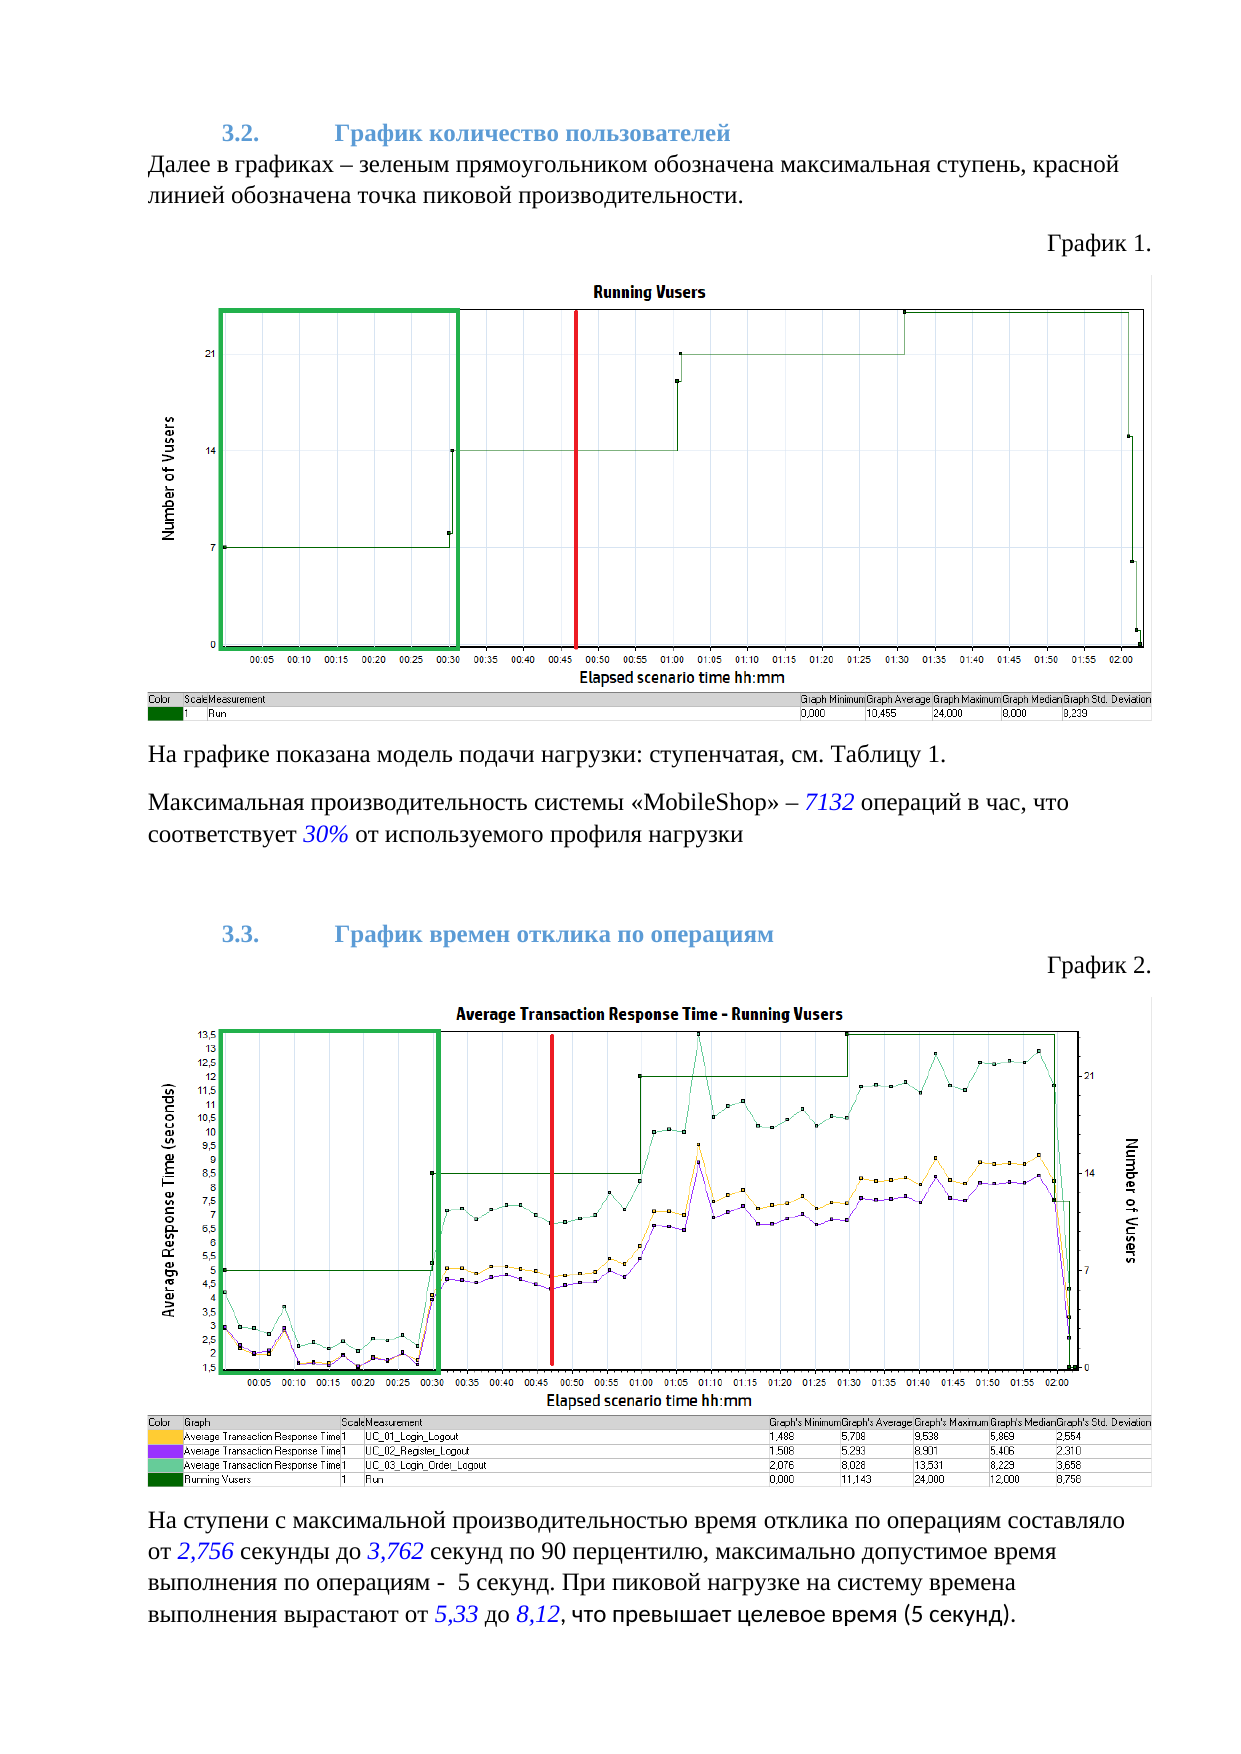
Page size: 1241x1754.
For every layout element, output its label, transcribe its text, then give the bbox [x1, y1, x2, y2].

text На ступени с максимальной производительностью время отклика по операциям составляло от 2,756 секунды до 3,762 секунд по 90 перцентилю, максимально допустимое время выполнения по операциям - 5 секунд. При пиковой нагрузке на систему времена выполнения вырастают от 5,33 до 8,12, что превышает целевое время (5 секунд). [148, 1505, 1152, 1629]
subtitle График количество пользователей [222, 118, 1152, 147]
picture [147, 997, 1152, 1487]
text Далее в графиках – зеленым прямоугольником обозначена максимальная ступень, красной линией обозначена точка пиковой производительности. [148, 149, 1152, 209]
picture [147, 275, 1152, 721]
text На графике показана модель подачи нагрузки: ступенчатая, см. Таблицу 1. [148, 739, 1152, 768]
text График 2. [148, 950, 1152, 979]
text График 1. [148, 228, 1152, 257]
text Максимальная производительность системы «MobileShop» – 7132 операций в час, что соответствует 30% от используемого профиля нагрузки [148, 787, 1152, 849]
subtitle График времен отклика по операциям [222, 919, 1152, 948]
